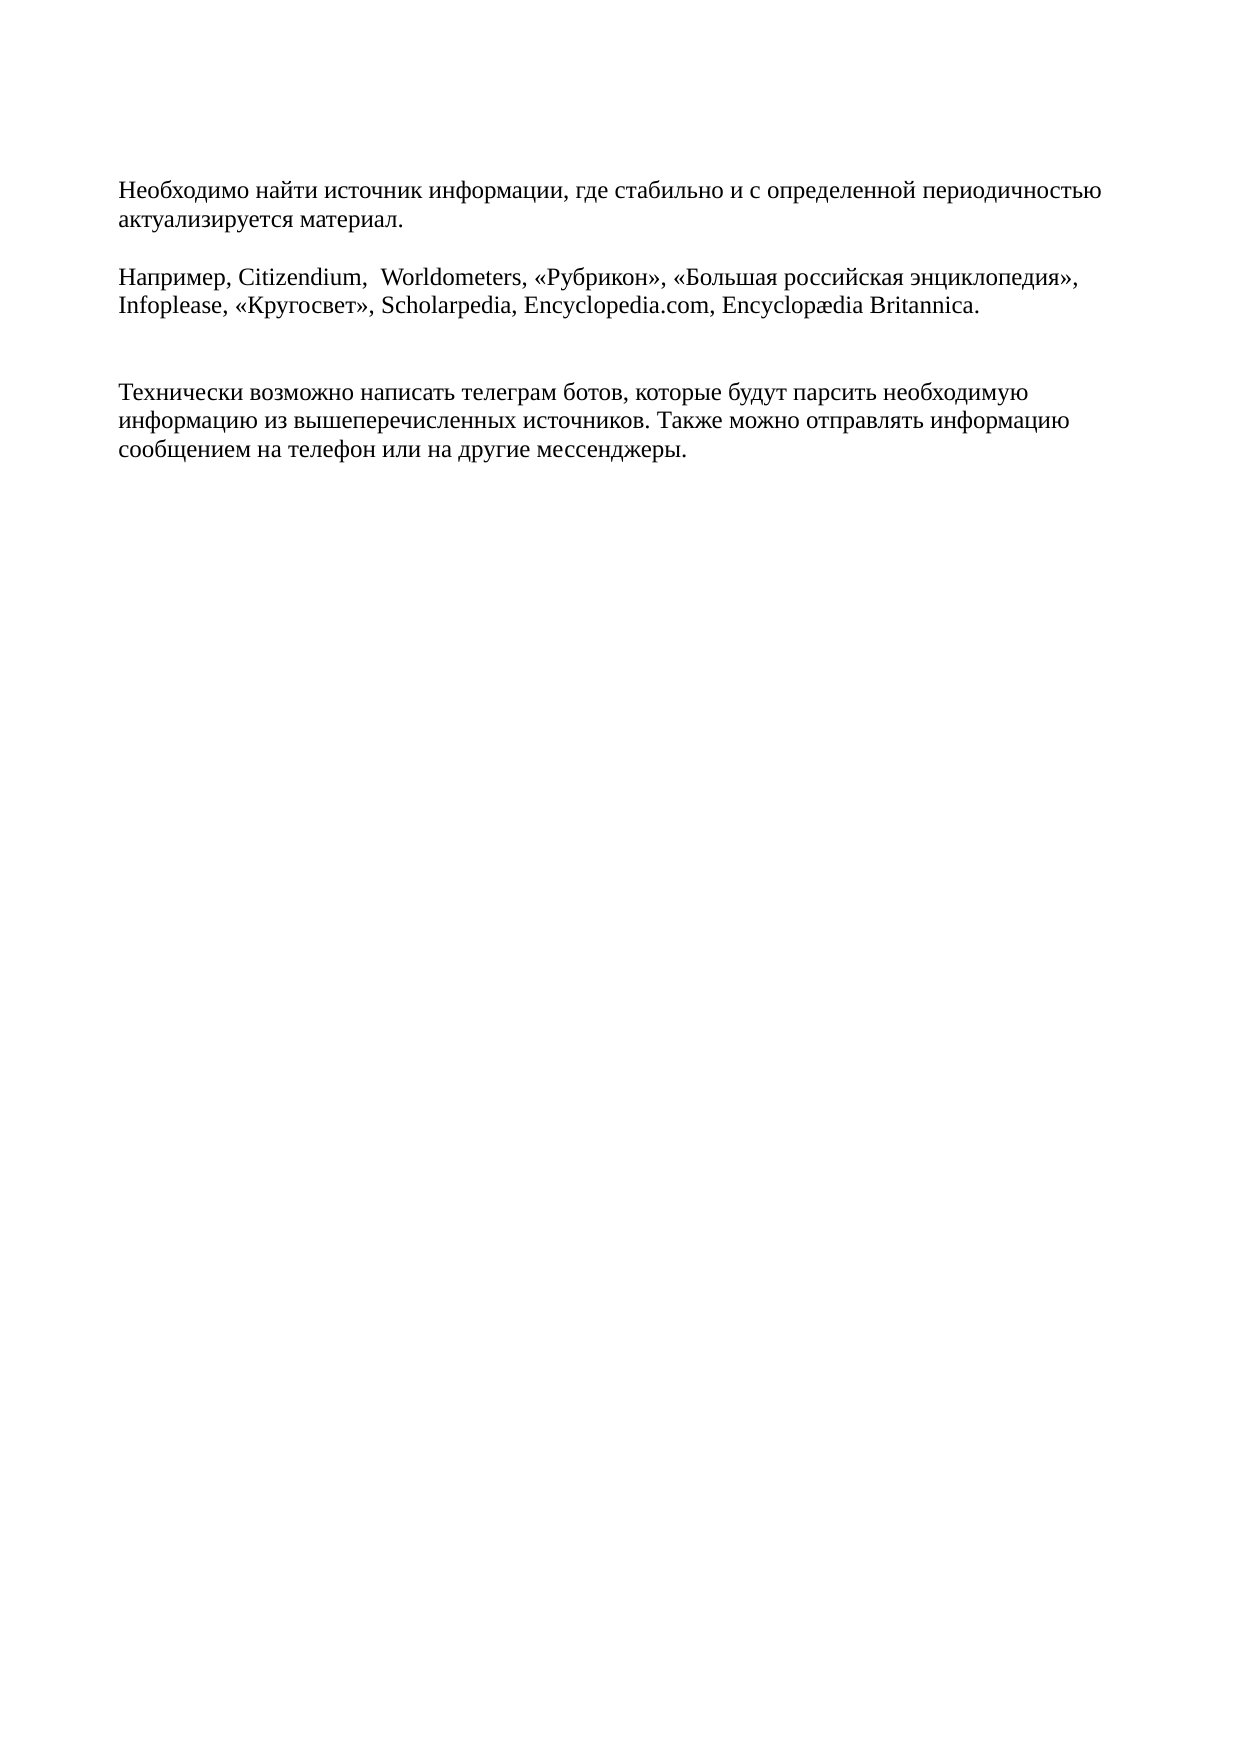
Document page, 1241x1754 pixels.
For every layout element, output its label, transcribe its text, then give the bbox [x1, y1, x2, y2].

text Например, Citizendium, Worldometers, «Рубрикон», «Большая российская энциклопедия», Infoplease, «Кругосвет», Scholarpedia, Encyclopedia.com, Encyclopædia Britannica. [118, 262, 1122, 319]
text Технически возможно написать телеграм ботов, которые будут парсить необходимую информацию из вышеперечисленных источников. Также можно отправлять информацию сообщением на телефон или на другие мессенджеры. [118, 377, 1122, 463]
text Необходимо найти источник информации, где стабильно и с определенной периодичностью актуализируется материал. [118, 176, 1122, 233]
